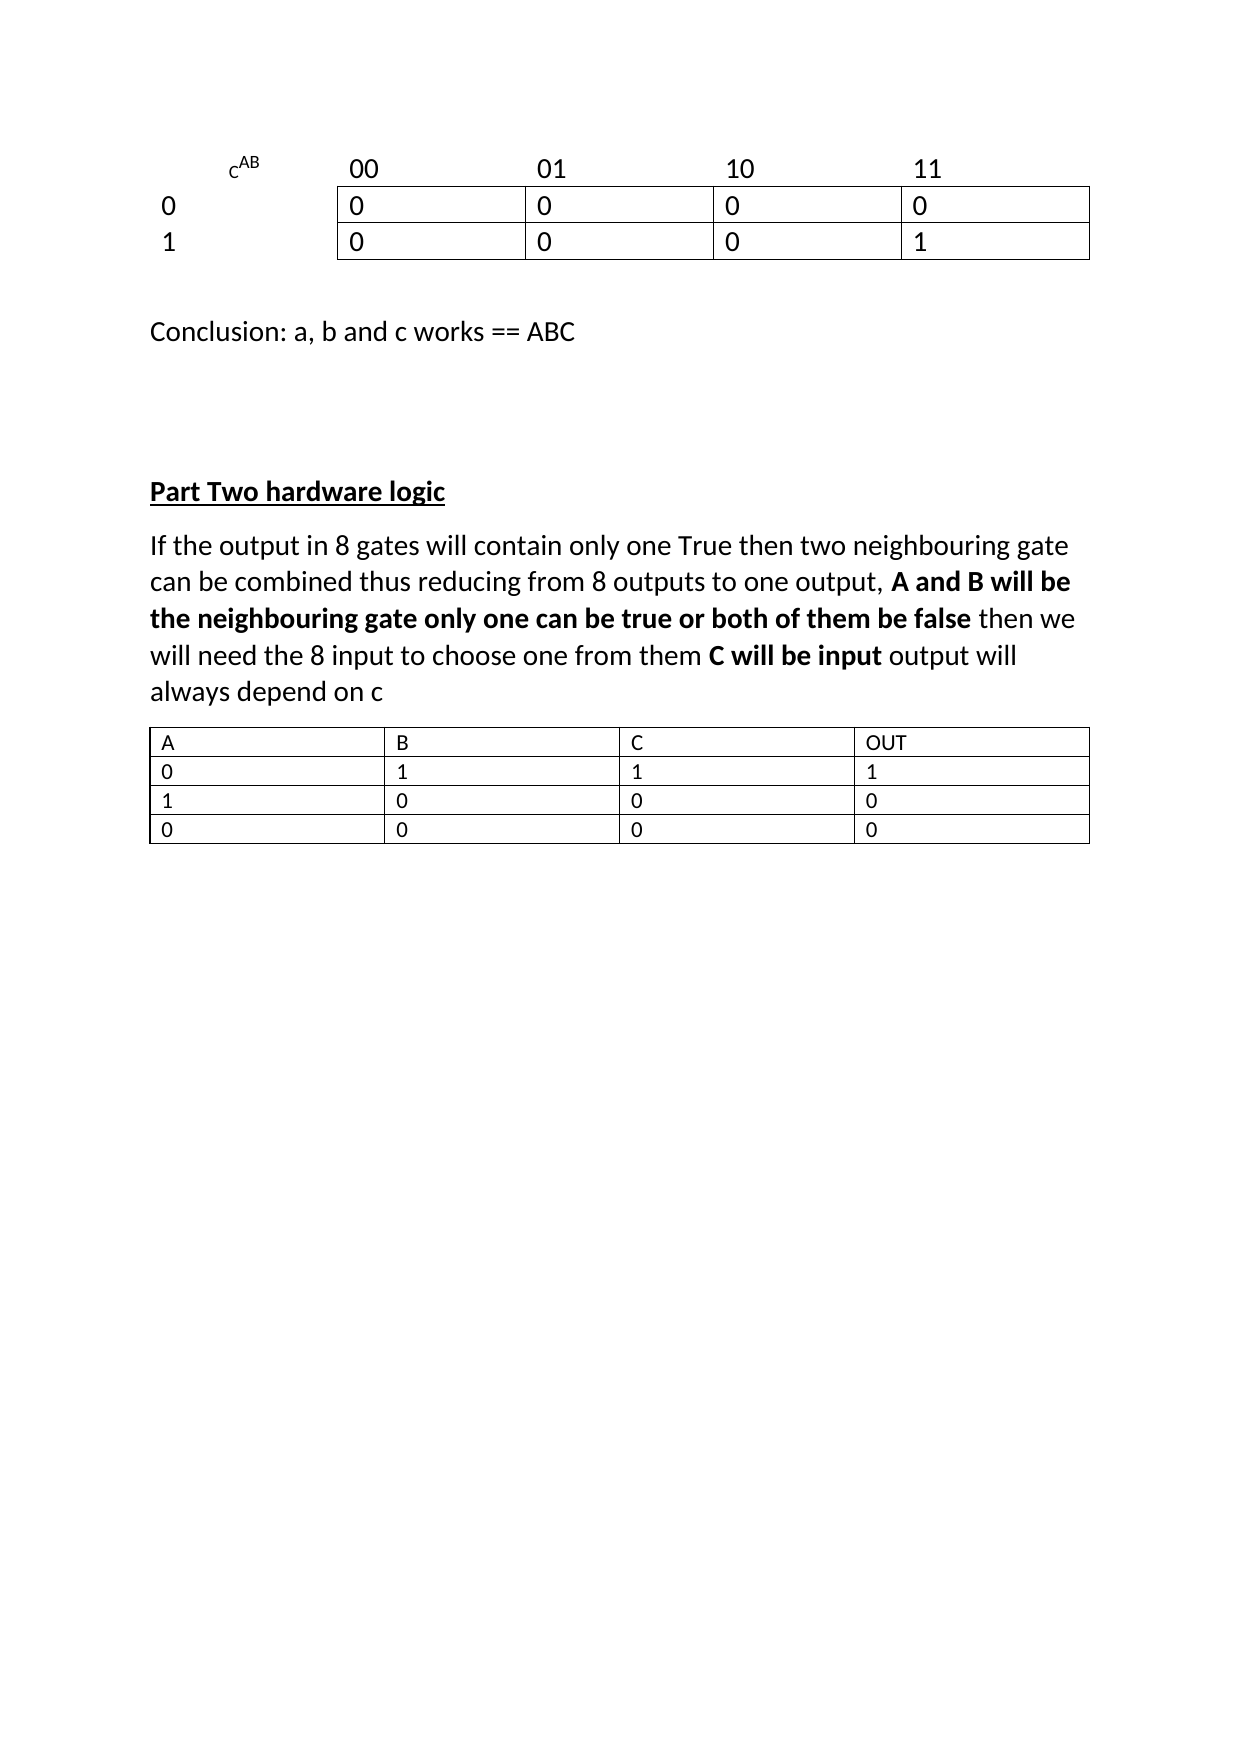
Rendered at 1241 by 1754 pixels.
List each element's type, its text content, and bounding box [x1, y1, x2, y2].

table_cell 0 [855, 786, 1089, 814]
table_cell 0 [620, 786, 854, 814]
text Part Two hardware logic [150, 473, 1090, 509]
table_cell 0 [526, 223, 713, 259]
table_header A [151, 728, 384, 756]
table_cell 0 [902, 187, 1089, 222]
table_header 00 [338, 150, 526, 186]
table_header CAB [150, 150, 338, 186]
table_cell 0 [338, 223, 525, 259]
table_header C [620, 728, 854, 756]
table_header OUT [855, 728, 1089, 756]
table_cell 0 [855, 815, 1089, 843]
table_cell 0 [714, 223, 901, 259]
table_header B [385, 728, 619, 756]
text If the output in 8 gates will contain only one True then two neighbouring gate can be combined thus reducing from 8 outputs to one output, A and B will be the neighbouring gate only one can be true or both of them be false then we will need the 8 input to choose one from them C will be input output will always depend on c [150, 527, 1090, 709]
table_cell 0 [385, 786, 619, 814]
table_cell 1 [855, 757, 1089, 785]
table_cell 0 [151, 757, 384, 785]
table_header 10 [714, 150, 901, 186]
table_cell 0 [150, 186, 337, 222]
table_cell 1 [150, 222, 337, 259]
table_cell 1 [620, 757, 854, 785]
table_cell 1 [385, 757, 619, 785]
table_cell 0 [620, 815, 854, 843]
table_header 01 [526, 150, 713, 186]
table_cell 0 [151, 815, 384, 843]
table_cell 0 [338, 187, 525, 222]
text Conclusion: a, b and c works == ABC [150, 313, 1090, 349]
table_cell 1 [902, 223, 1089, 259]
table_header 11 [901, 150, 1089, 186]
table_cell 0 [714, 187, 901, 222]
table_cell 0 [385, 815, 619, 843]
table_cell 0 [526, 187, 713, 222]
table_cell 1 [151, 786, 384, 814]
